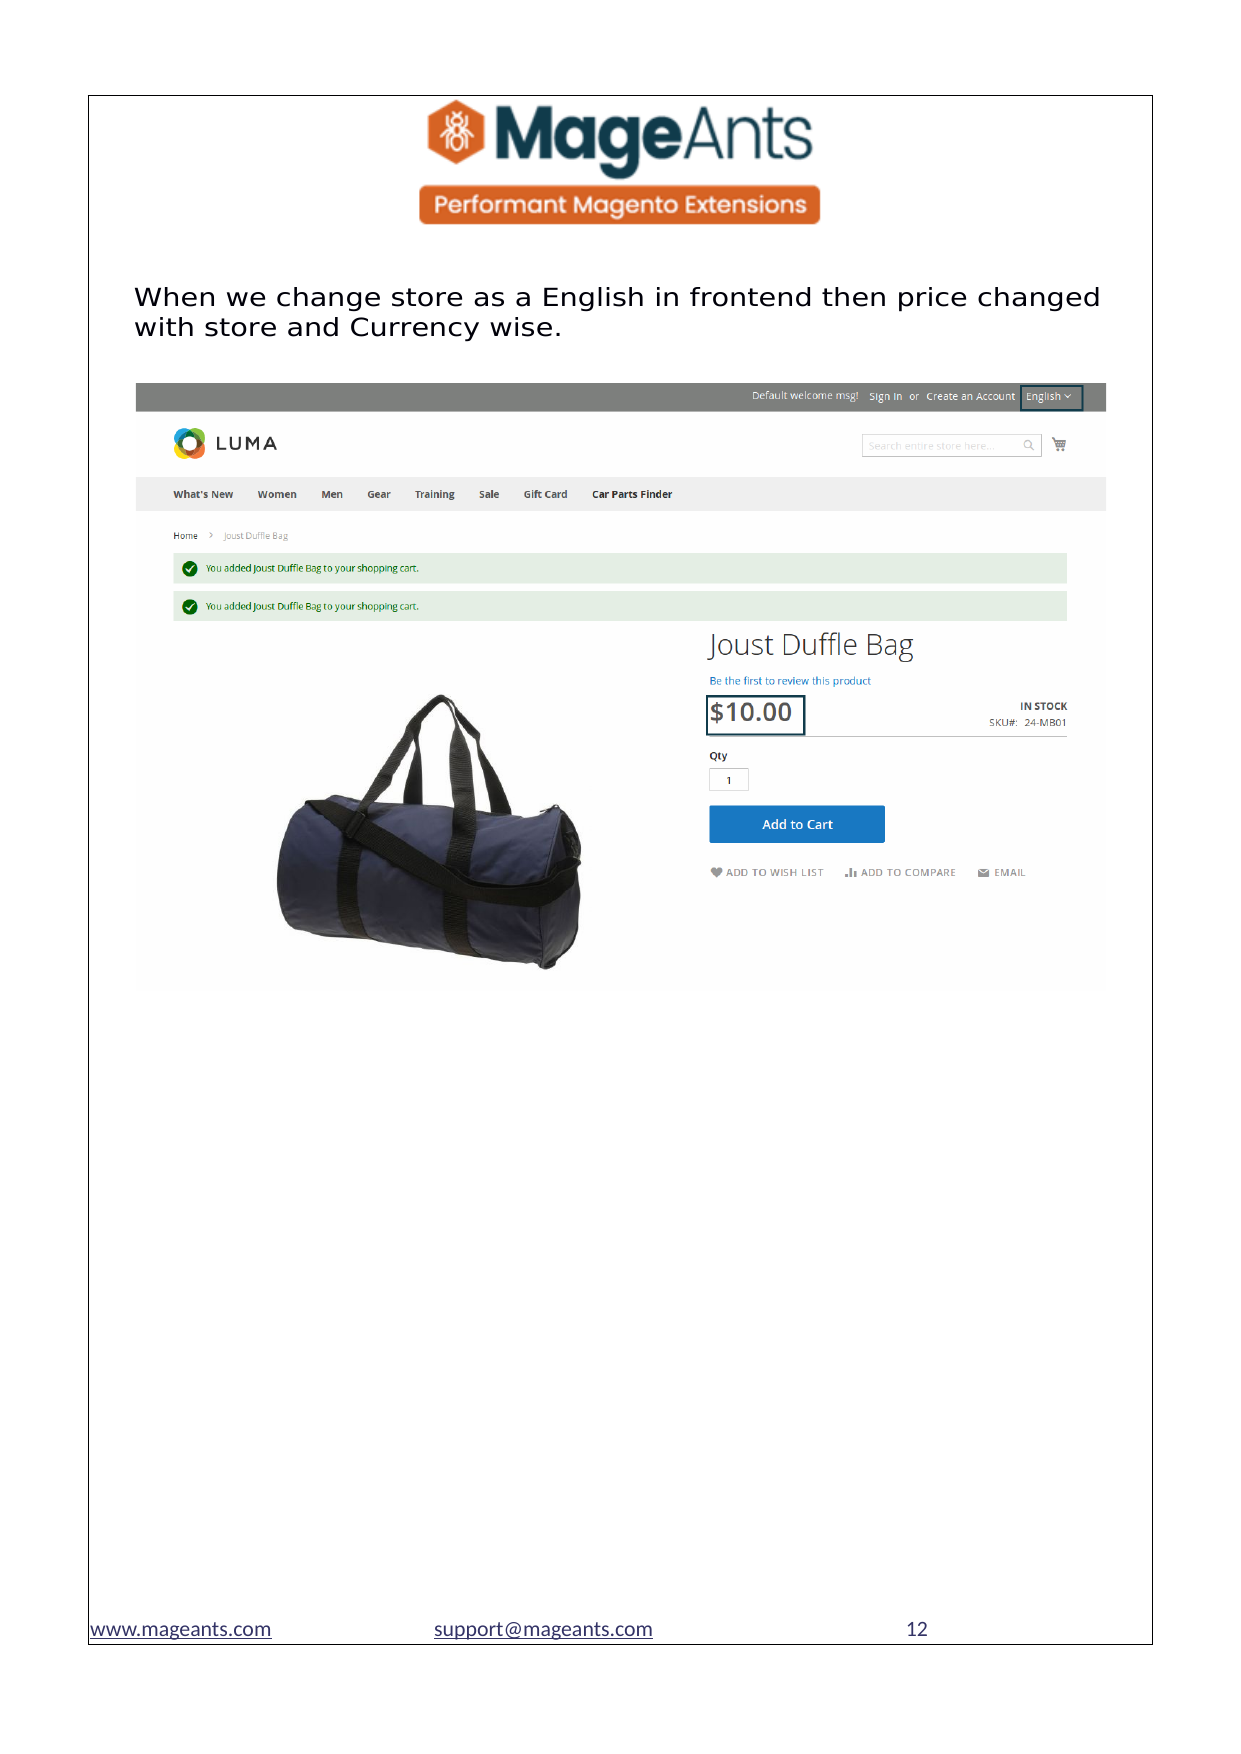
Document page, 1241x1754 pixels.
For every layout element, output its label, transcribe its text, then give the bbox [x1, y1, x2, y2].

text When we change store as a English in frontend then price changed [134, 283, 1150, 313]
picture [135, 383, 1107, 991]
picture [415, 97, 825, 226]
text with store and Currency wise. [134, 313, 1150, 342]
